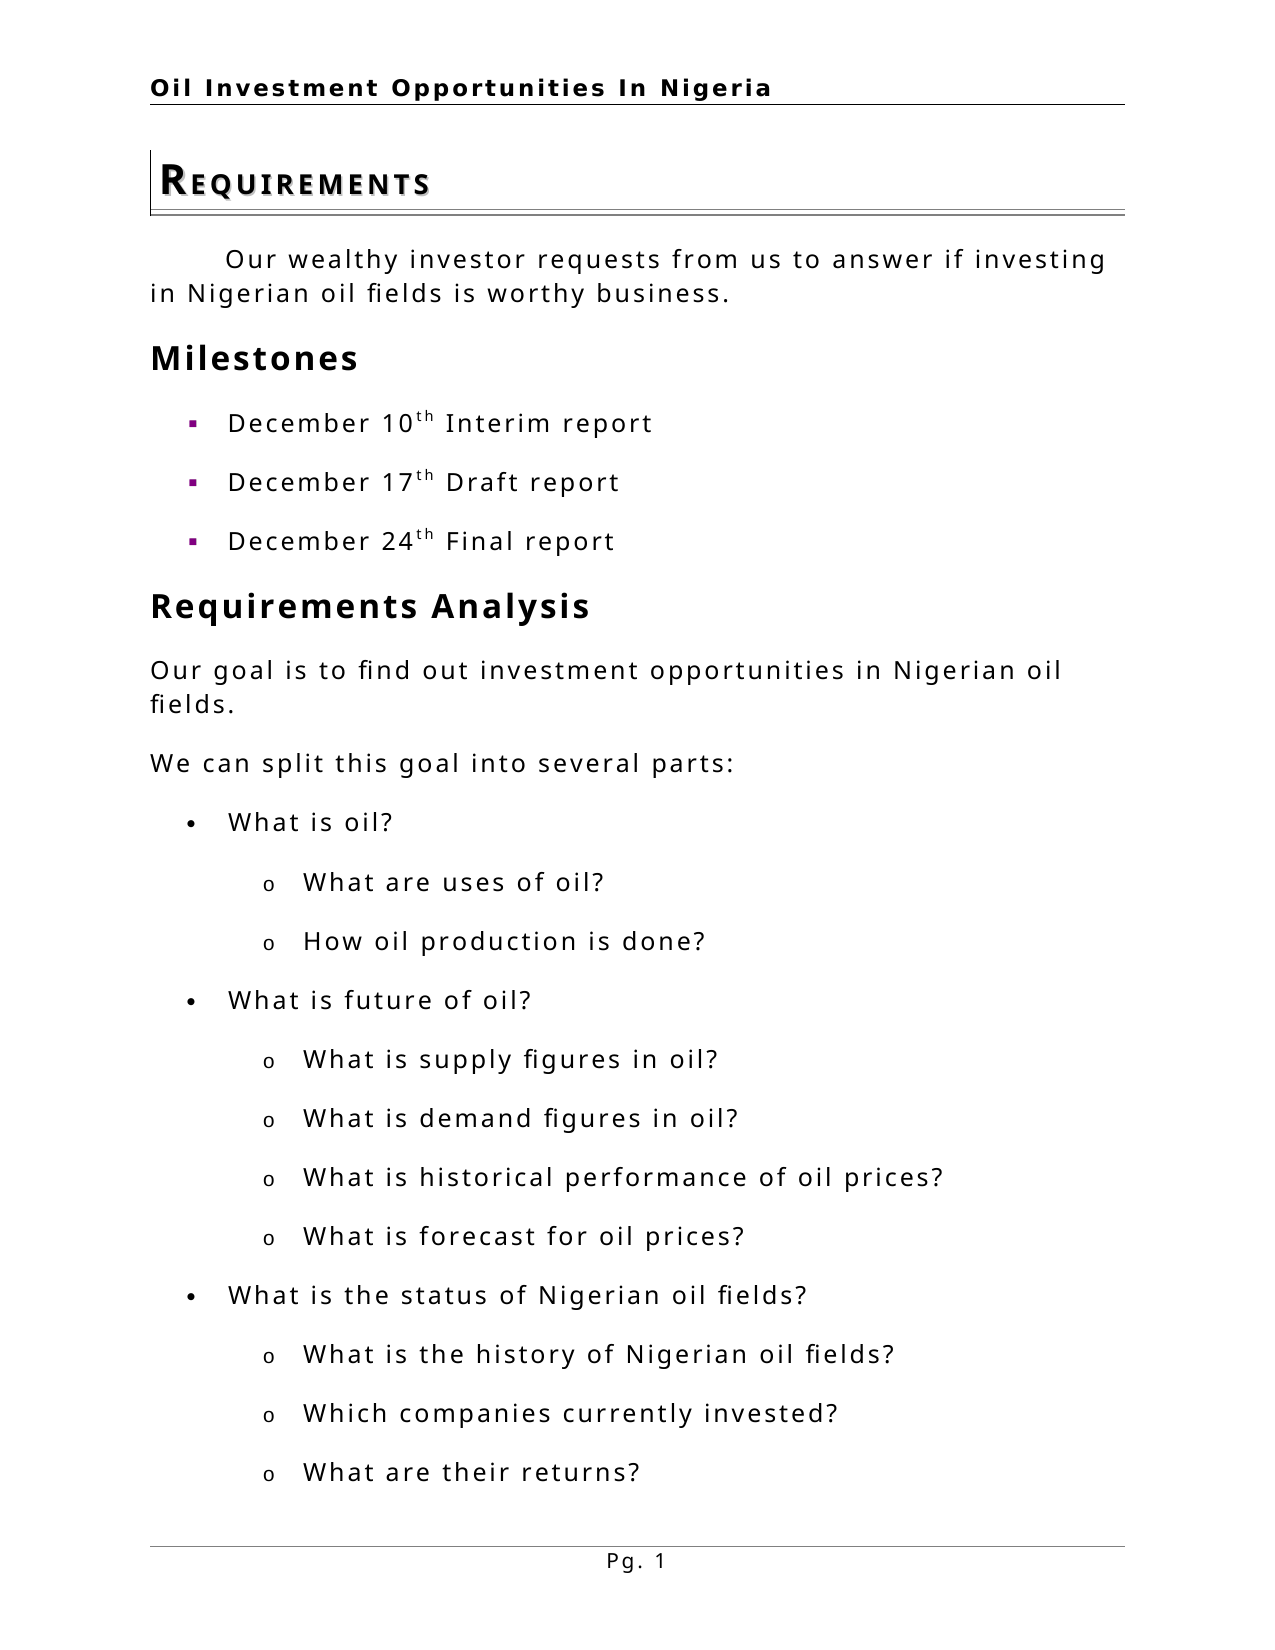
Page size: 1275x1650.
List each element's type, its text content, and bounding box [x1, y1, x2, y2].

list What is the history of Nigerian oil fields? [262, 1337, 1125, 1371]
list What is supply figures in oil? [262, 1041, 1125, 1075]
list What is historical performance of oil prices? [262, 1159, 1125, 1193]
list What is future of oil? [187, 982, 1125, 1016]
subtitle [151, 210, 1125, 214]
text Our wealthy investor requests from us to answer if investing in Nigerian oil fields is worthy business. [150, 242, 1125, 310]
list Which companies currently invested? [262, 1396, 1125, 1430]
list What is demand figures in oil? [262, 1100, 1125, 1134]
list What is oil? [187, 805, 1125, 839]
list December 17th Draft report [187, 464, 1125, 498]
text We can split this goal into several parts: [150, 746, 1125, 780]
text Requirements Analysis [150, 582, 1125, 628]
list How oil production is done? [262, 923, 1125, 957]
list What are uses of oil? [262, 864, 1125, 898]
list December 24th Final report [187, 523, 1125, 557]
list What are their returns? [262, 1455, 1125, 1489]
text Milestones [150, 335, 1125, 380]
list December 10th Interim report [187, 405, 1125, 439]
subtitle Requirements [151, 150, 1125, 209]
list What is forecast for oil prices? [262, 1218, 1125, 1253]
list What is the status of Nigerian oil fields? [187, 1278, 1125, 1312]
text Our goal is to find out investment opportunities in Nigerian oil fields. [150, 653, 1125, 721]
